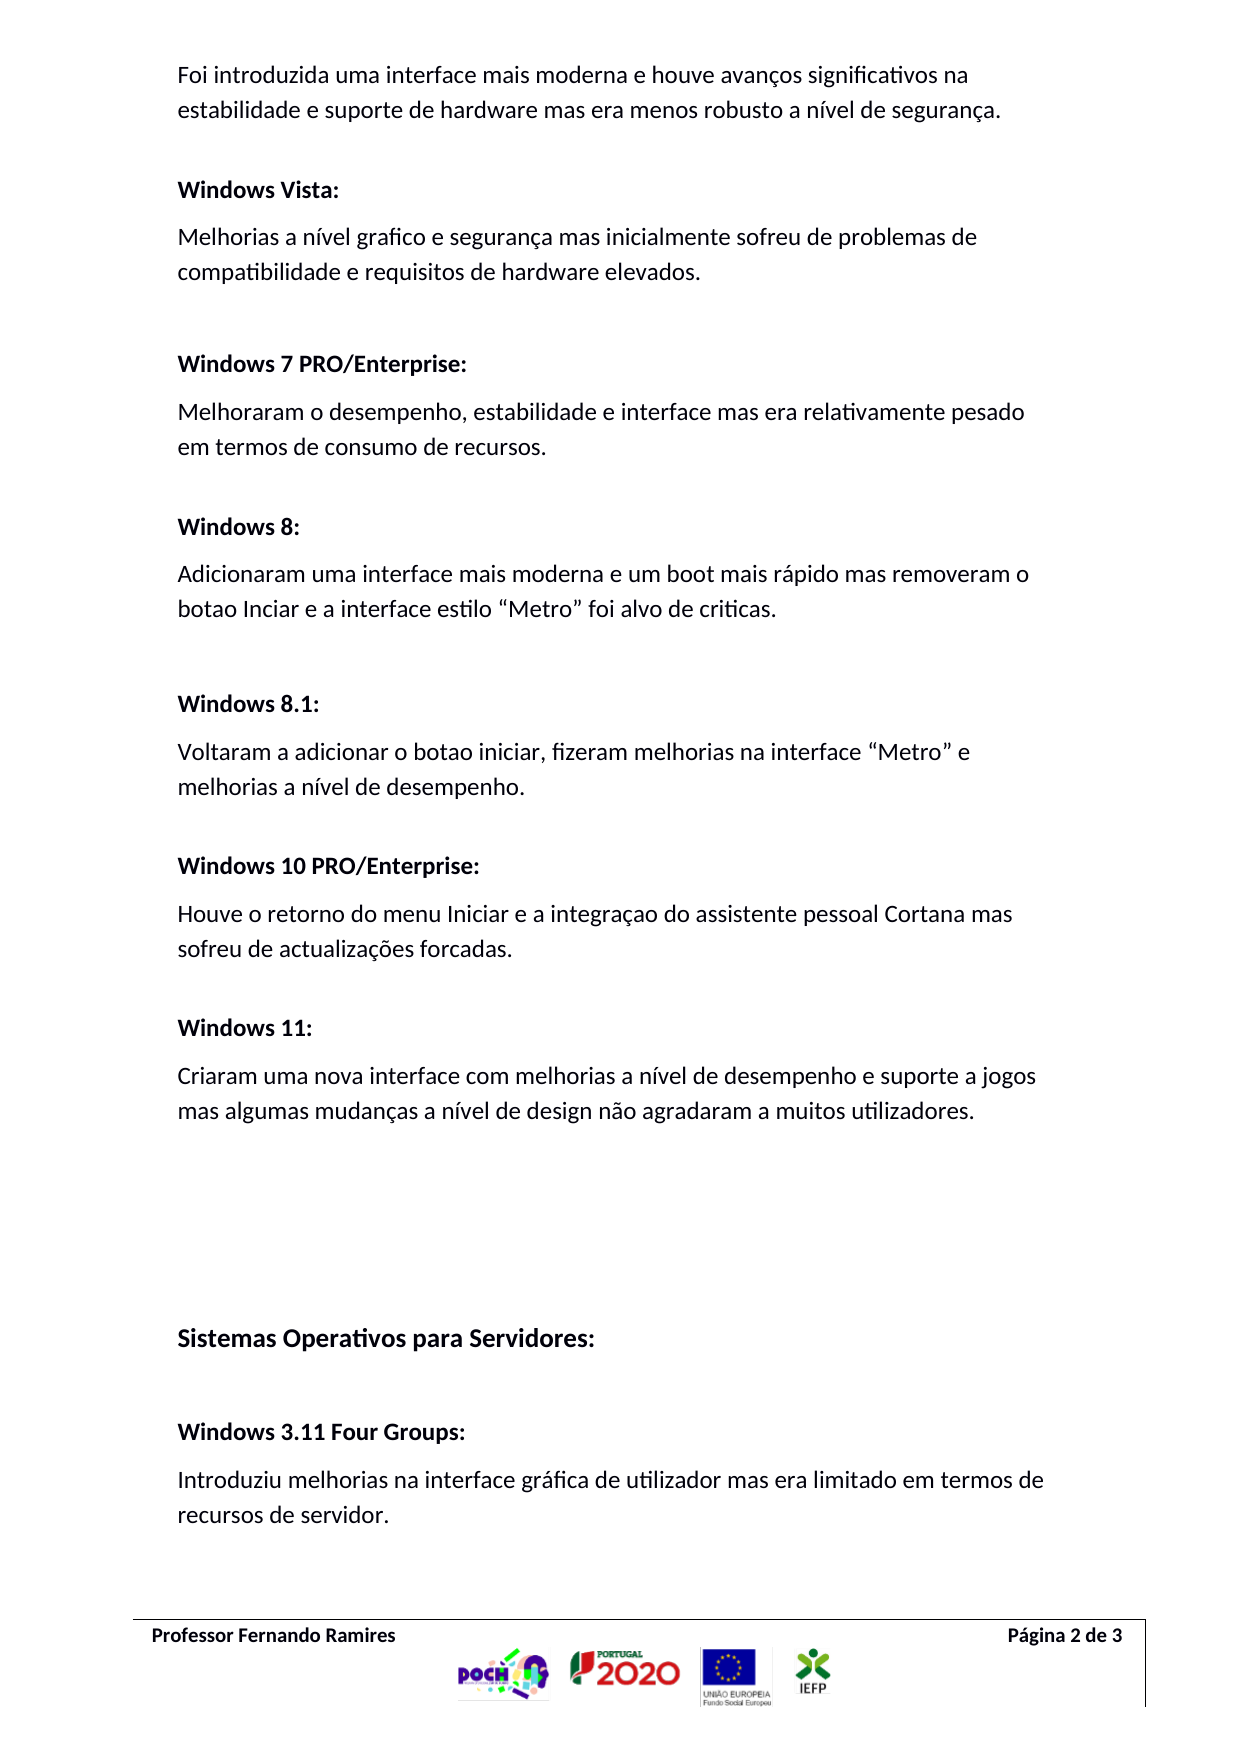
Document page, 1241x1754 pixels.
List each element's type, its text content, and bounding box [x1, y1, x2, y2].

text Introduziu melhorias na interface gráfica de utilizador mas era limitado em termos de recursos de servidor. [177, 1464, 1063, 1529]
text Windows 11: [177, 1012, 1063, 1043]
picture [458, 1647, 831, 1707]
text Melhoraram o desempenho, estabilidade e interface mas era relativamente pesado em termos de consumo de recursos. [177, 396, 1063, 461]
text Windows 7 PRO/Enterprise: [177, 348, 1063, 379]
text Voltaram a adicionar o botao iniciar, fizeram melhorias na interface “Metro” e melhorias a nível de desempenho. [177, 736, 1063, 801]
text Windows 8.1: [177, 688, 1063, 719]
text Windows 3.11 Four Groups: [177, 1416, 1063, 1447]
text Houve o retorno do menu Iniciar e a integraçao do assistente pessoal Cortana mas sofreu de actualizações forcadas. [177, 898, 1063, 963]
text Adicionaram uma interface mais moderna e um boot mais rápido mas removeram o botao Inciar e a interface estilo “Metro” foi alvo de criticas. [177, 558, 1063, 624]
text Foi introduzida uma interface mais moderna e houve avanços significativos na estabilidade e suporte de hardware mas era menos robusto a nível de segurança. [177, 59, 1063, 124]
text Windows 8: [177, 511, 1063, 541]
text Sistemas Operativos para Servidores: [177, 1321, 1063, 1354]
text Melhorias a nível grafico e segurança mas inicialmente sofreu de problemas de compatibilidade e requisitos de hardware elevados. [177, 221, 1063, 287]
text Windows Vista: [177, 174, 1063, 204]
text Windows 10 PRO/Enterprise: [177, 850, 1063, 881]
text Criaram uma nova interface com melhorias a nível de desempenho e suporte a jogos mas algumas mudanças a nível de design não agradaram a muitos utilizadores. [177, 1060, 1063, 1126]
